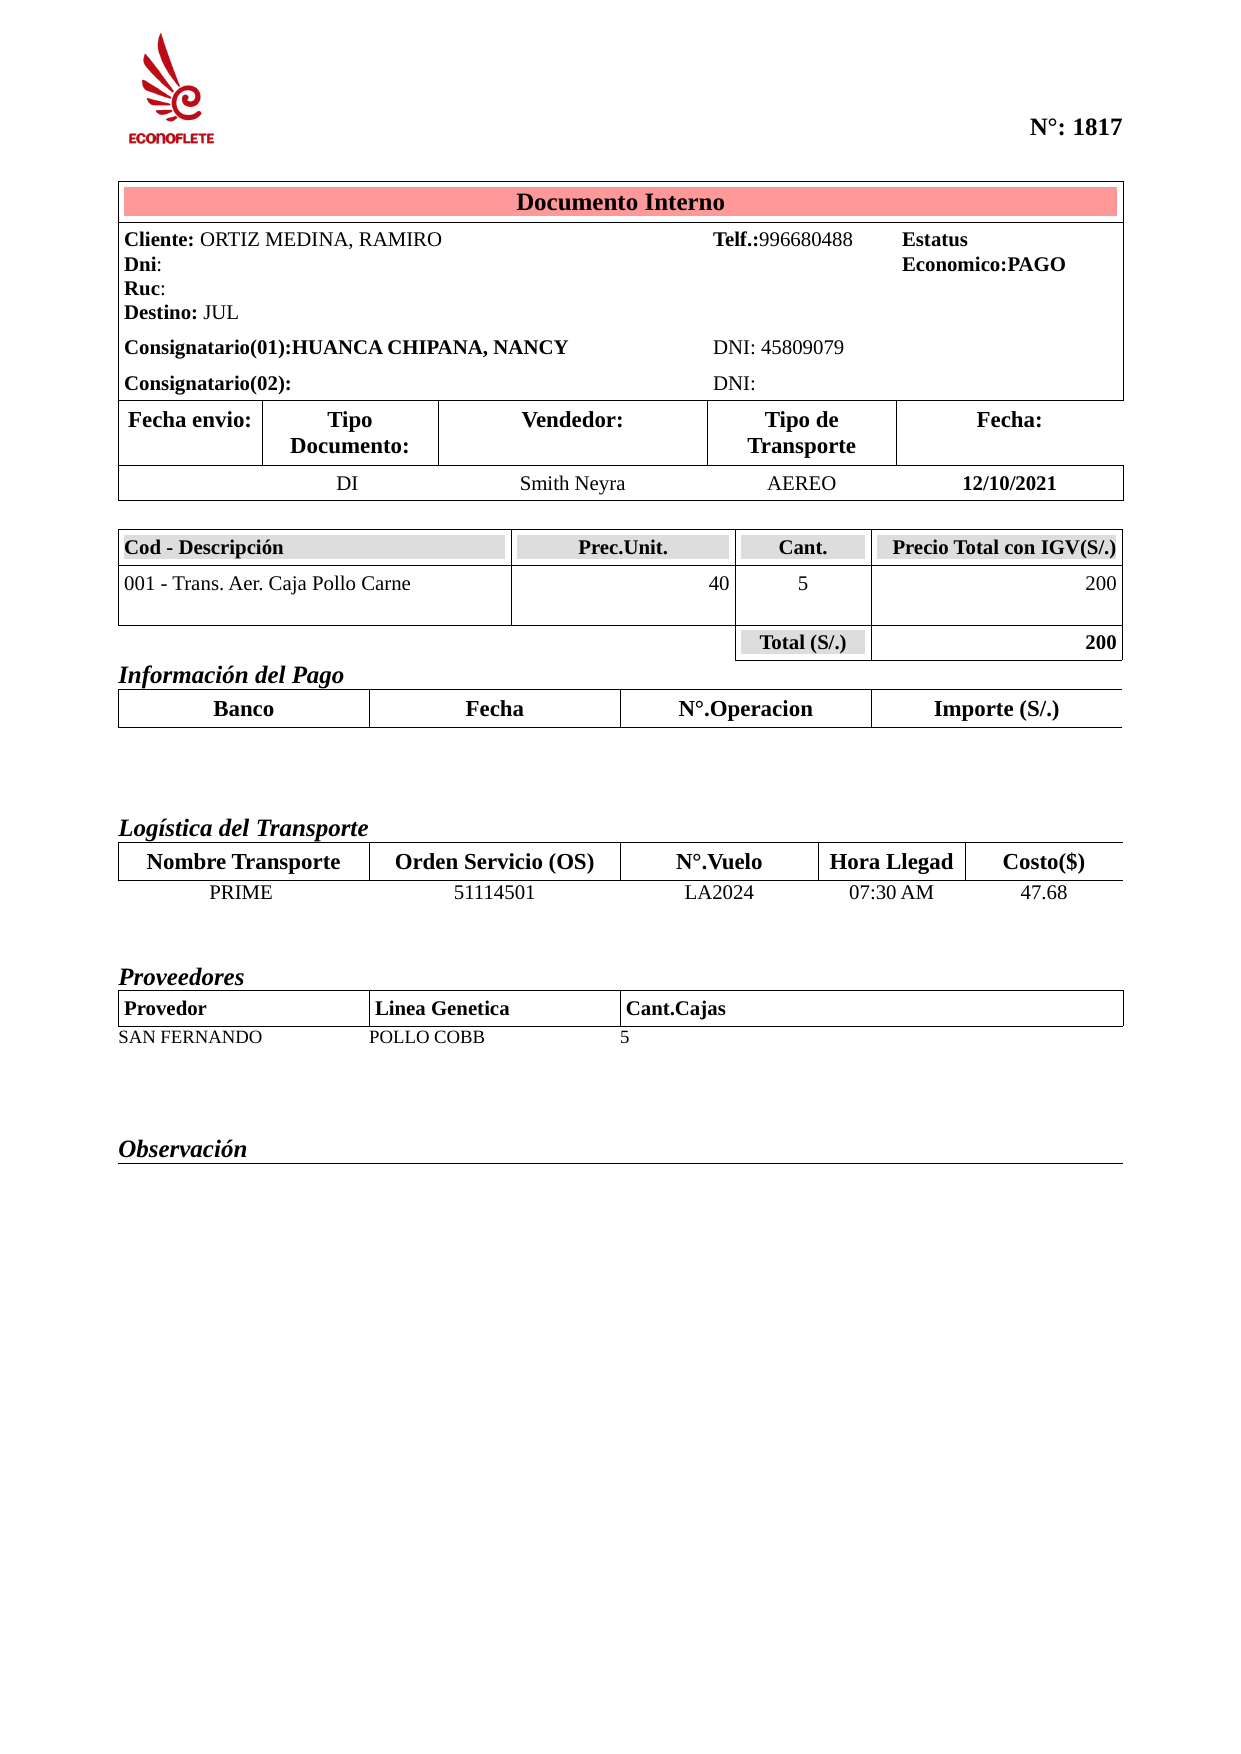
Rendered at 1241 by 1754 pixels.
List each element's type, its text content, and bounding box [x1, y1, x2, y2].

table_cell Tipo Documento: [263, 401, 438, 465]
table_cell [511, 626, 735, 660]
table_cell Fecha envio: [119, 401, 262, 465]
table_header Precio Total con IGV(S/.) [872, 530, 1122, 565]
table_header N°.Vuelo [621, 843, 818, 880]
table_header Cant. [736, 530, 871, 565]
table_cell [965, 904, 1123, 933]
table_cell Estatus Economico:PAGO [896, 223, 1123, 329]
table_cell [369, 1091, 620, 1112]
text Información del Pago [118, 660, 1122, 689]
table_header Cod - Descripción [119, 530, 511, 565]
table_header Prec.Unit. [512, 530, 735, 565]
table_cell Consignatario(01):HUANCA CHIPANA, NANCY [119, 329, 707, 365]
table_cell [620, 904, 818, 933]
table_cell [620, 933, 818, 962]
table_cell [118, 1069, 369, 1091]
table_cell 001 - Trans. Aer. Caja Pollo Carne [119, 566, 511, 624]
table_cell Tipo de Transporte [708, 401, 896, 465]
table_cell Fecha: [897, 401, 1123, 465]
table_cell Vendedor: [439, 401, 707, 465]
table_cell [818, 933, 965, 962]
table_cell [620, 1112, 1123, 1134]
table_header Hora Llegad [819, 843, 965, 880]
table_header Linea Genetica [370, 991, 620, 1026]
picture [118, 32, 225, 144]
table_cell DNI: [707, 365, 1123, 400]
table_header Provedor [119, 991, 369, 1026]
table_cell [620, 756, 871, 784]
table_cell [118, 626, 511, 660]
table_cell [871, 756, 1122, 784]
table_cell Cliente: ORTIZ MEDINA, RAMIRO Dni: Ruc: Destino: JUL [119, 223, 707, 329]
table_cell [369, 904, 620, 933]
table_cell Telf.:996680488 [707, 223, 896, 329]
table_cell Smith Neyra [438, 466, 707, 500]
table_cell [118, 904, 369, 933]
table_header Banco [119, 690, 369, 727]
table_cell Consignatario(02): [119, 365, 707, 400]
table_cell [369, 1069, 620, 1091]
table_cell [119, 466, 262, 500]
table_cell [620, 1069, 1123, 1091]
table_cell 200 [872, 626, 1122, 660]
table_cell [369, 756, 620, 784]
table_cell [620, 1091, 1123, 1112]
table_cell [620, 728, 871, 756]
table_cell [369, 1048, 620, 1069]
table_cell 47.68 [965, 881, 1123, 904]
table_cell 12/10/2021 [896, 466, 1123, 500]
table_cell [369, 933, 620, 962]
table_cell [118, 785, 369, 813]
table_header Orden Servicio (OS) [370, 843, 620, 880]
table_cell [871, 728, 1122, 756]
table_cell 07:30 AM [818, 881, 965, 904]
table_header Costo($) [966, 843, 1123, 880]
table_cell Total (S/.) [736, 626, 871, 660]
table_cell 40 [512, 566, 735, 624]
text Observación [118, 1134, 1122, 1163]
table_cell [118, 756, 369, 784]
text Logística del Transporte [118, 813, 1122, 842]
table_cell [118, 1112, 369, 1134]
table_cell DNI: 45809079 [707, 329, 1123, 365]
table_cell [871, 785, 1122, 813]
table_header [118, 1164, 1123, 1187]
table_header N°.Operacion [621, 690, 871, 727]
table_cell [620, 1048, 1123, 1069]
table_cell [369, 728, 620, 756]
table_cell [620, 785, 871, 813]
table_cell 5 [620, 1027, 1123, 1048]
table_header Documento Interno [119, 182, 1123, 222]
table_header Fecha [370, 690, 620, 727]
table_cell 200 [872, 566, 1122, 624]
table_cell POLLO COBB [369, 1027, 620, 1048]
table_cell 51114501 [369, 881, 620, 904]
table_cell DI [262, 466, 438, 500]
table_cell AEREO [707, 466, 896, 500]
table_cell [369, 785, 620, 813]
table_cell [118, 1048, 369, 1069]
table_cell LA2024 [620, 881, 818, 904]
table_header Importe (S/.) [872, 690, 1122, 727]
table_cell [818, 904, 965, 933]
text Proveedores [118, 962, 1122, 990]
table_cell [118, 933, 369, 962]
table_cell [118, 728, 369, 756]
table_cell [369, 1112, 620, 1134]
table_cell SAN FERNANDO [118, 1027, 369, 1048]
table_cell 5 [736, 566, 871, 624]
table_header Cant.Cajas [621, 991, 1123, 1026]
table_cell PRIME [118, 881, 369, 904]
table_cell [965, 933, 1123, 962]
table_header Nombre Transporte [119, 843, 369, 880]
table_cell [118, 1091, 369, 1112]
